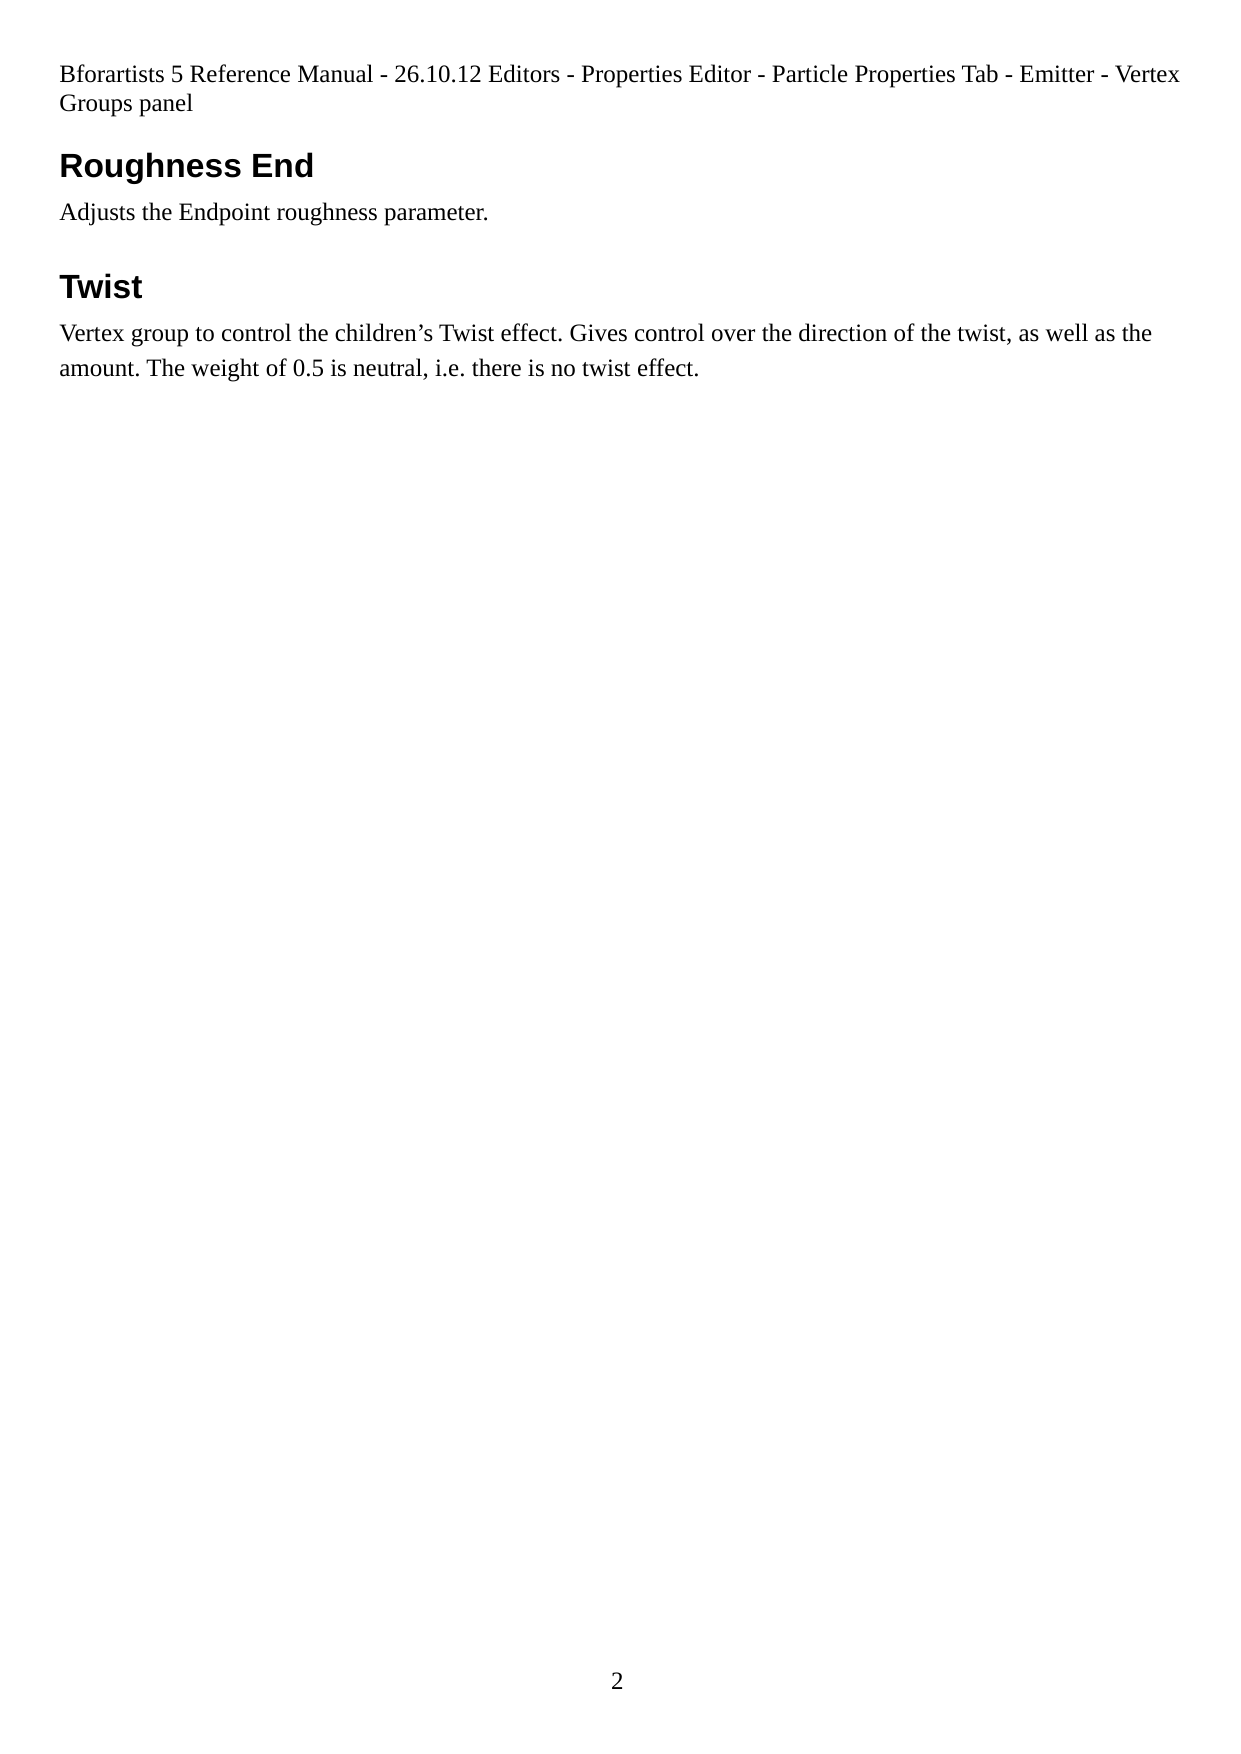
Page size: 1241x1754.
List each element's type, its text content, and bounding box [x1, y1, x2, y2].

text Adjusts the Endpoint roughness parameter. [59, 197, 1181, 226]
text Vertex group to control the children’s Twist effect. Gives control over the direction of the twist, as well as the amount. The weight of 0.5 is neutral, i.e. there is no twist effect. [59, 318, 1181, 381]
subtitle Twist [59, 267, 1181, 306]
subtitle Roughness End [59, 146, 1181, 185]
